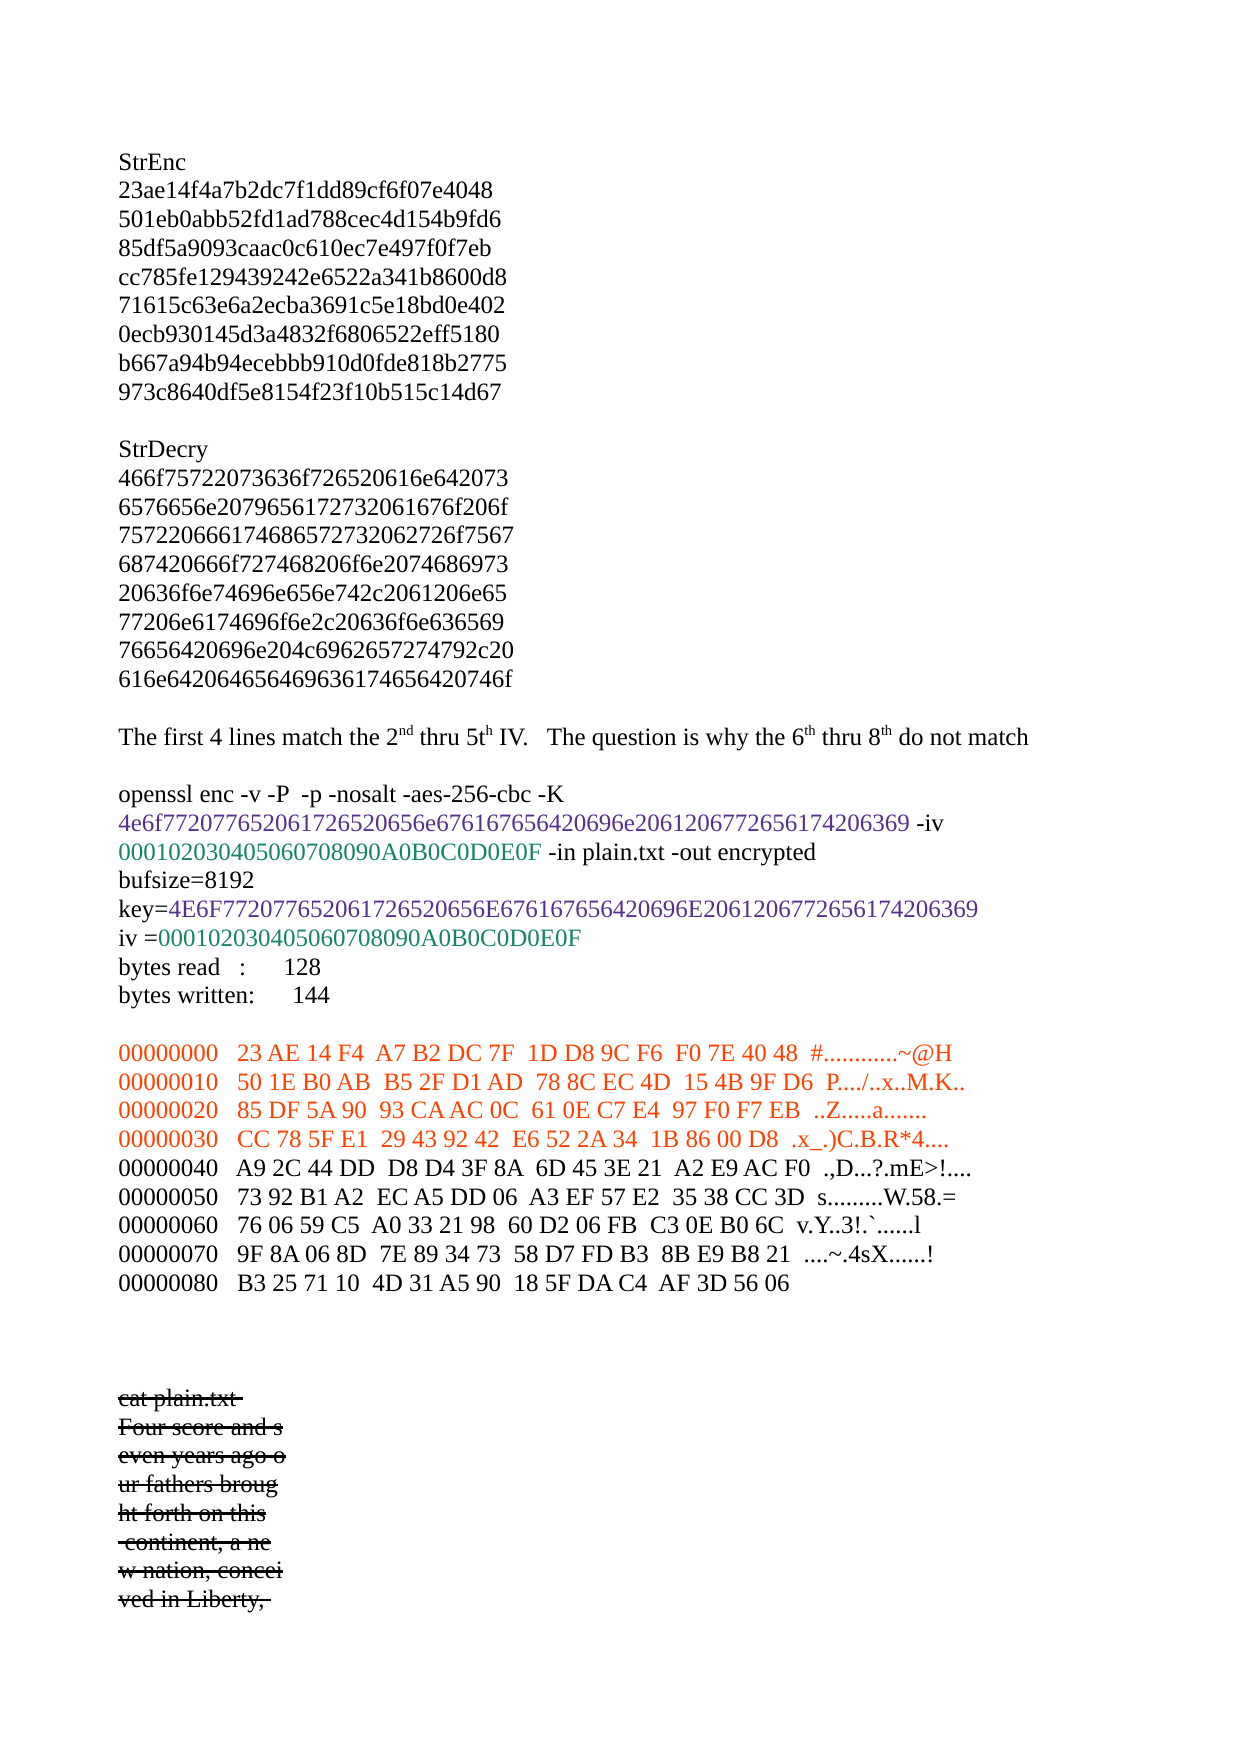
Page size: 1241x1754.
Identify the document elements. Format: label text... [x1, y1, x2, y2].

text cat plain.txt [118, 1383, 1122, 1412]
text 6576656e2079656172732061676f206f [118, 492, 1122, 521]
text b667a94b94ecebbb910d0fde818b2775 [118, 348, 1122, 377]
text continent, a ne [118, 1527, 1122, 1556]
text StrEnc [118, 147, 1122, 176]
text key=4E6F772077652061726520656E676167656420696E2061206772656174206369 [118, 894, 1122, 923]
text 616e642064656469636174656420746f [118, 664, 1122, 693]
text w nation, concei [118, 1556, 1122, 1584]
text 77206e6174696f6e2c20636f6e636569 [118, 607, 1122, 636]
text 20636f6e74696e656e742c2061206e65 [118, 578, 1122, 607]
text openssl enc -v -P -p -nosalt -aes-256-cbc -K 4e6f772077652061726520656e676167656420696e2061206772656174206369 -iv 000102030405060708090A0B0C0D0E0F -in plain.txt -out encrypted [118, 779, 1122, 866]
text 501eb0abb52fd1ad788cec4d154b9fd6 [118, 204, 1122, 233]
text 00000080 B3 25 71 10 4D 31 A5 90 18 5F DA C4 AF 3D 56 06 [118, 1268, 1122, 1297]
text 973c8640df5e8154f23f10b515c14d67 [118, 377, 1122, 406]
text 0ecb930145d3a4832f6806522eff5180 [118, 319, 1122, 348]
text 757220666174686572732062726f7567 [118, 521, 1122, 549]
text 687420666f727468206f6e2074686973 [118, 549, 1122, 578]
text 00000050 73 92 B1 A2 EC A5 DD 06 A3 EF 57 E2 35 38 CC 3D s.........W.58.= [118, 1182, 1122, 1211]
text 00000040 A9 2C 44 DD D8 D4 3F 8A 6D 45 3E 21 A2 E9 AC F0 .,D...?.mE>!.... [118, 1153, 1122, 1182]
text 71615c63e6a2ecba3691c5e18bd0e402 [118, 291, 1122, 319]
text bytes read : 128 [118, 952, 1122, 981]
text even years ago o [118, 1441, 1122, 1469]
text ht forth on this [118, 1498, 1122, 1527]
text StrDecry [118, 434, 1122, 463]
text 00000010 50 1E B0 AB B5 2F D1 AD 78 8C EC 4D 15 4B 9F D6 P..../..x..M.K.. [118, 1067, 1122, 1096]
text 00000030 CC 78 5F E1 29 43 92 42 E6 52 2A 34 1B 86 00 D8 .x_.)C.B.R*4.... [118, 1124, 1122, 1153]
text 00000000 23 AE 14 F4 A7 B2 DC 7F 1D D8 9C F6 F0 7E 40 48 #............~@H [118, 1038, 1122, 1067]
text 23ae14f4a7b2dc7f1dd89cf6f07e4048 [118, 176, 1122, 204]
text Four score and s [118, 1412, 1122, 1441]
text 00000060 76 06 59 C5 A0 33 21 98 60 D2 06 FB C3 0E B0 6C v.Y..3!.`......l [118, 1211, 1122, 1239]
text bufsize=8192 [118, 866, 1122, 894]
text ved in Liberty, [118, 1584, 1122, 1613]
text ur fathers broug [118, 1469, 1122, 1498]
text 466f75722073636f726520616e642073 [118, 463, 1122, 492]
text 00000070 9F 8A 06 8D 7E 89 34 73 58 D7 FD B3 8B E9 B8 21 ....~.4sX......! [118, 1239, 1122, 1268]
text 85df5a9093caac0c610ec7e497f0f7eb [118, 233, 1122, 262]
text bytes written: 144 [118, 981, 1122, 1009]
text cc785fe129439242e6522a341b8600d8 [118, 262, 1122, 291]
text 76656420696e204c6962657274792c20 [118, 636, 1122, 664]
text 00000020 85 DF 5A 90 93 CA AC 0C 61 0E C7 E4 97 F0 F7 EB ..Z.....a....... [118, 1096, 1122, 1124]
text The first 4 lines match the 2nd thru 5th IV. The question is why the 6th thru 8th do not match [118, 722, 1122, 751]
text iv =000102030405060708090A0B0C0D0E0F [118, 923, 1122, 952]
